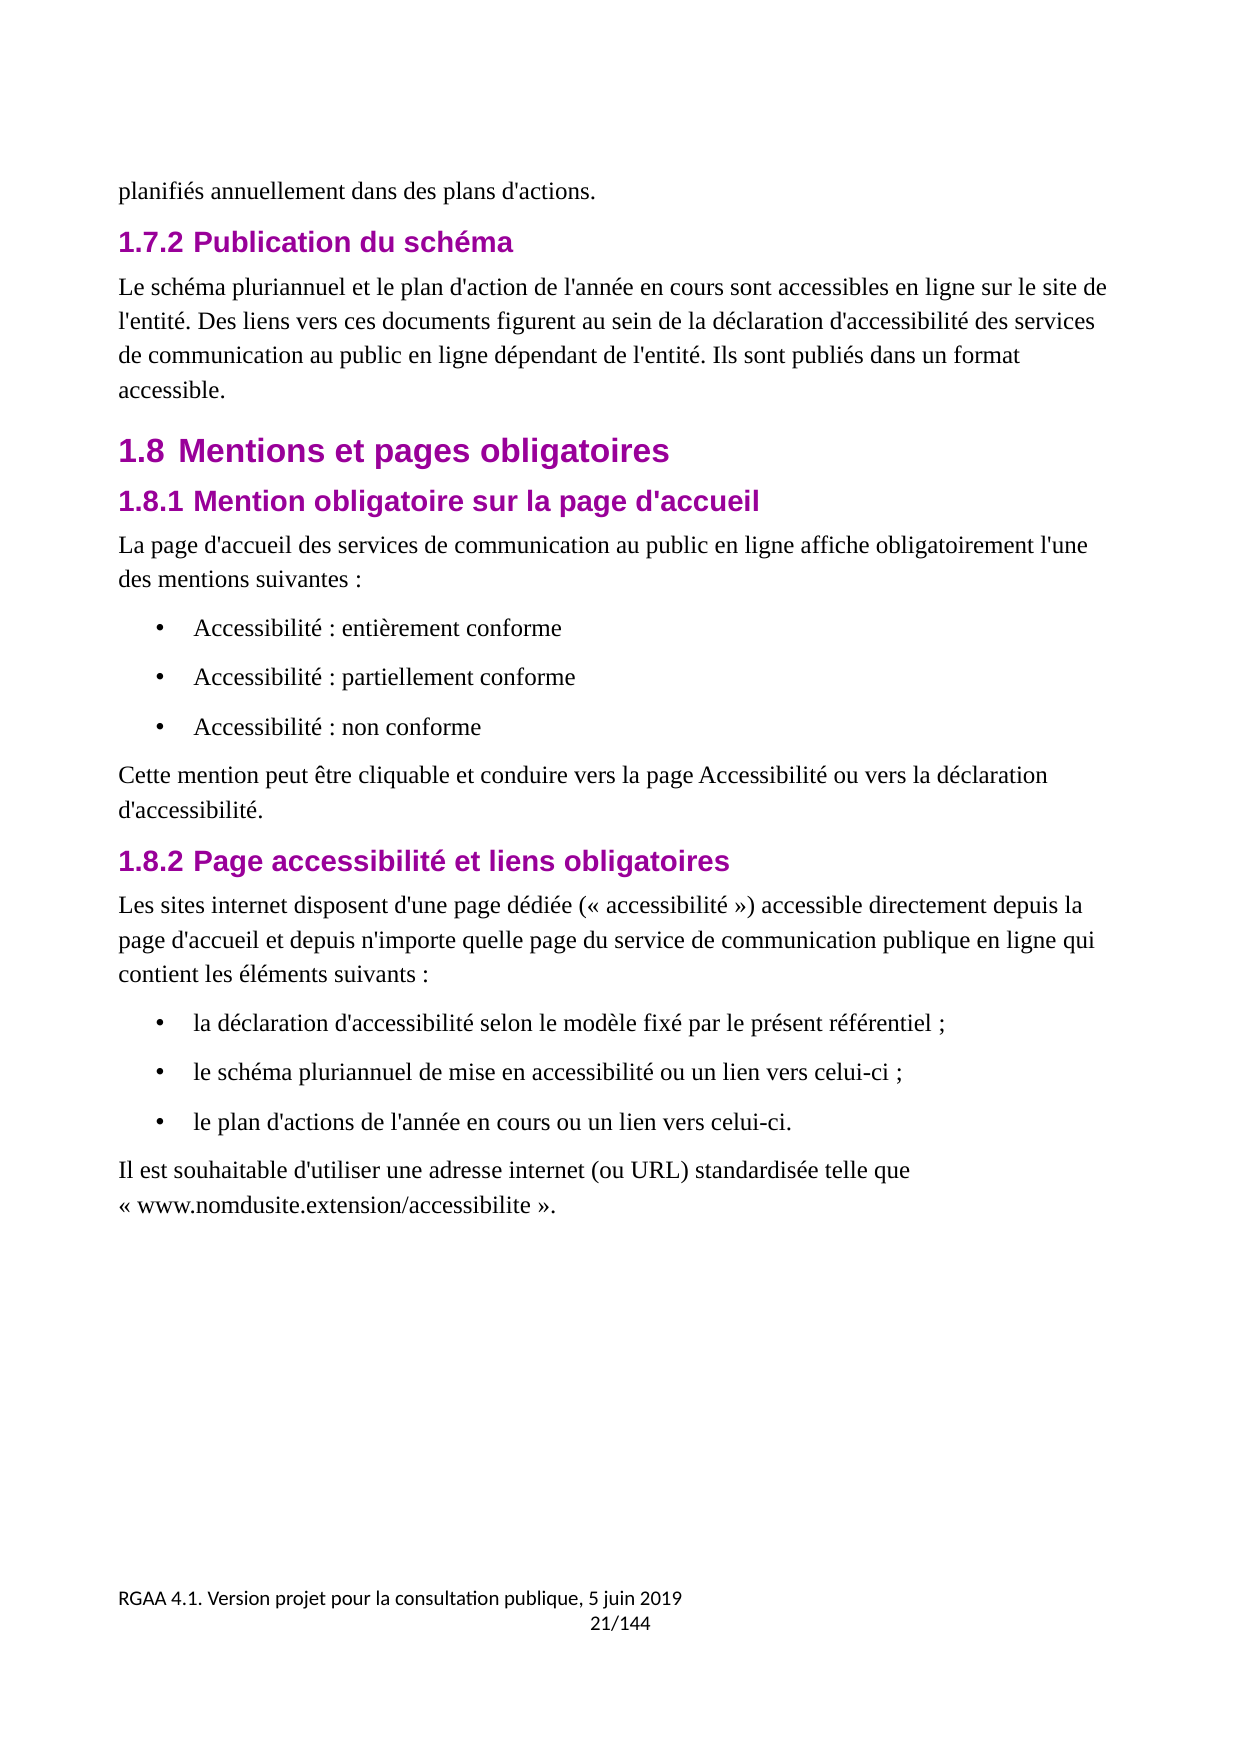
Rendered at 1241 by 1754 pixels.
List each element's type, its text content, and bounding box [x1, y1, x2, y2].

subtitle Page accessibilité et liens obligatoires [118, 844, 1122, 878]
subtitle Mention obligatoire sur la page d'accueil [118, 484, 1122, 517]
subtitle Mentions et pages obligatoires [118, 430, 1122, 469]
text Le schéma pluriannuel et le plan d'action de l'année en cours sont accessibles en ligne sur le site de l'entité. Des liens vers ces documents figurent au sein de la déclaration d'accessibilité des services de communication au public en ligne dépendant de l'entité. Ils sont publiés dans un format accessible. [118, 272, 1122, 404]
list Accessibilité : partiellement conforme [156, 662, 1122, 691]
list Accessibilité : non conforme [156, 712, 1122, 740]
list la déclaration d'accessibilité selon le modèle fixé par le présent référentiel ; [156, 1008, 1122, 1037]
text Cette mention peut être cliquable et conduire vers la page Accessibilité ou vers la déclaration d'accessibilité. [118, 761, 1122, 824]
text Il est souhaitable d'utiliser une adresse internet (ou URL) standardisée telle que « www.nomdusite.extension/accessibilite ». [118, 1156, 1122, 1219]
list le schéma pluriannuel de mise en accessibilité ou un lien vers celui-ci ; [156, 1057, 1122, 1086]
subtitle Publication du schéma [118, 225, 1122, 259]
text La page d'accueil des services de communication au public en ligne affiche obligatoirement l'une des mentions suivantes : [118, 530, 1122, 593]
text Les sites internet disposent d'une page dédiée (« accessibilité ») accessible directement depuis la page d'accueil et depuis n'importe quelle page du service de communication publique en ligne qui contient les éléments suivants : [118, 890, 1122, 988]
list le plan d'actions de l'année en cours ou un lien vers celui-ci. [156, 1107, 1122, 1135]
list Accessibilité : entièrement conforme [156, 613, 1122, 642]
text planifiés annuellement dans des plans d'actions. [118, 176, 1122, 205]
